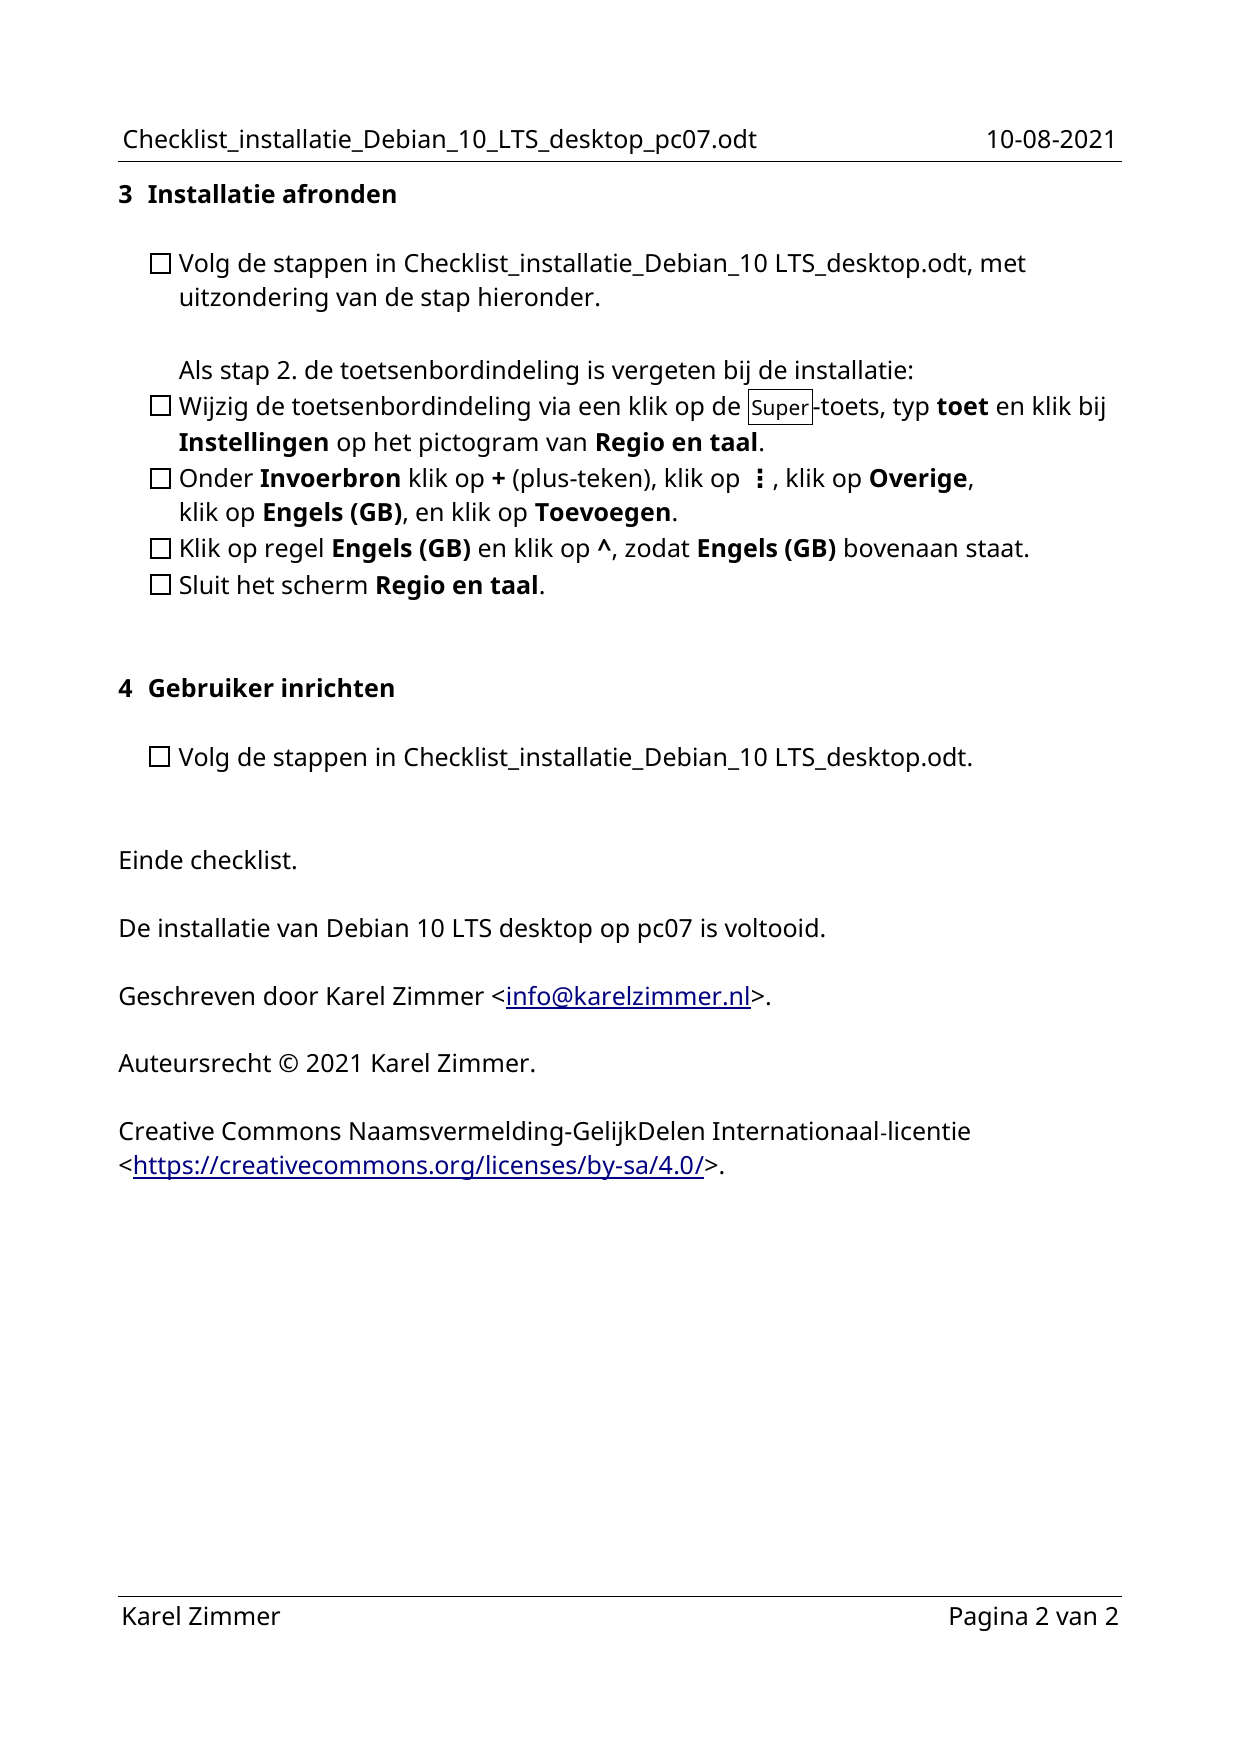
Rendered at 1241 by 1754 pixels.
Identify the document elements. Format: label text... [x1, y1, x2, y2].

table_cell Onder Invoerbron klik op + (plus-teken), klik op ⋮, klik op Overige, klik op Engels (GB), en klik op Toevoegen. [177, 460, 1120, 530]
text Auteursrecht © 2021 Karel Zimmer. [118, 1046, 1122, 1080]
text Einde checklist. [118, 843, 1122, 877]
table_header Volg de stappen in Checklist_installatie_Debian_10 LTS_desktop.odt, met uitzondering van de stap hieronder. [177, 245, 1120, 315]
table_cell Wijzig de toetsenbordindeling via een klik op de Super-toets, typ toet en klik bij Instellingen op het pictogram van Regio en taal. [177, 388, 1120, 460]
text Geschreven door Karel Zimmer <info@karelzimmer.nl>. [118, 978, 1122, 1012]
text De installatie van Debian 10 LTS desktop op pc07 is voltooid. [118, 911, 1122, 944]
table_header Volg de stappen in Checklist_installatie_Debian_10 LTS_desktop.odt. [177, 739, 1120, 775]
table_cell Als stap 2. de toetsenbordindeling is vergeten bij de installatie: [177, 351, 1120, 388]
table_header [142, 245, 177, 315]
table_cell [142, 566, 177, 603]
table_cell Sluit het scherm Regio en taal. [177, 566, 1120, 603]
text Creative Commons Naamsvermelding-GelijkDelen Internationaal-licentie <https://creativecommons.org/licenses/by-sa/4.0/>. [118, 1114, 1122, 1182]
list Installatie afronden [118, 177, 1122, 211]
table_cell [142, 315, 177, 351]
table_header [141, 739, 177, 775]
table_cell Klik op regel Engels (GB) en klik op ^, zodat Engels (GB) bovenaan staat. [177, 530, 1120, 566]
table_cell [142, 388, 177, 460]
table_cell [177, 315, 1120, 351]
table_cell [142, 530, 177, 566]
table_cell [142, 460, 177, 530]
table_cell [142, 351, 177, 388]
list Gebruiker inrichten [118, 671, 1122, 704]
